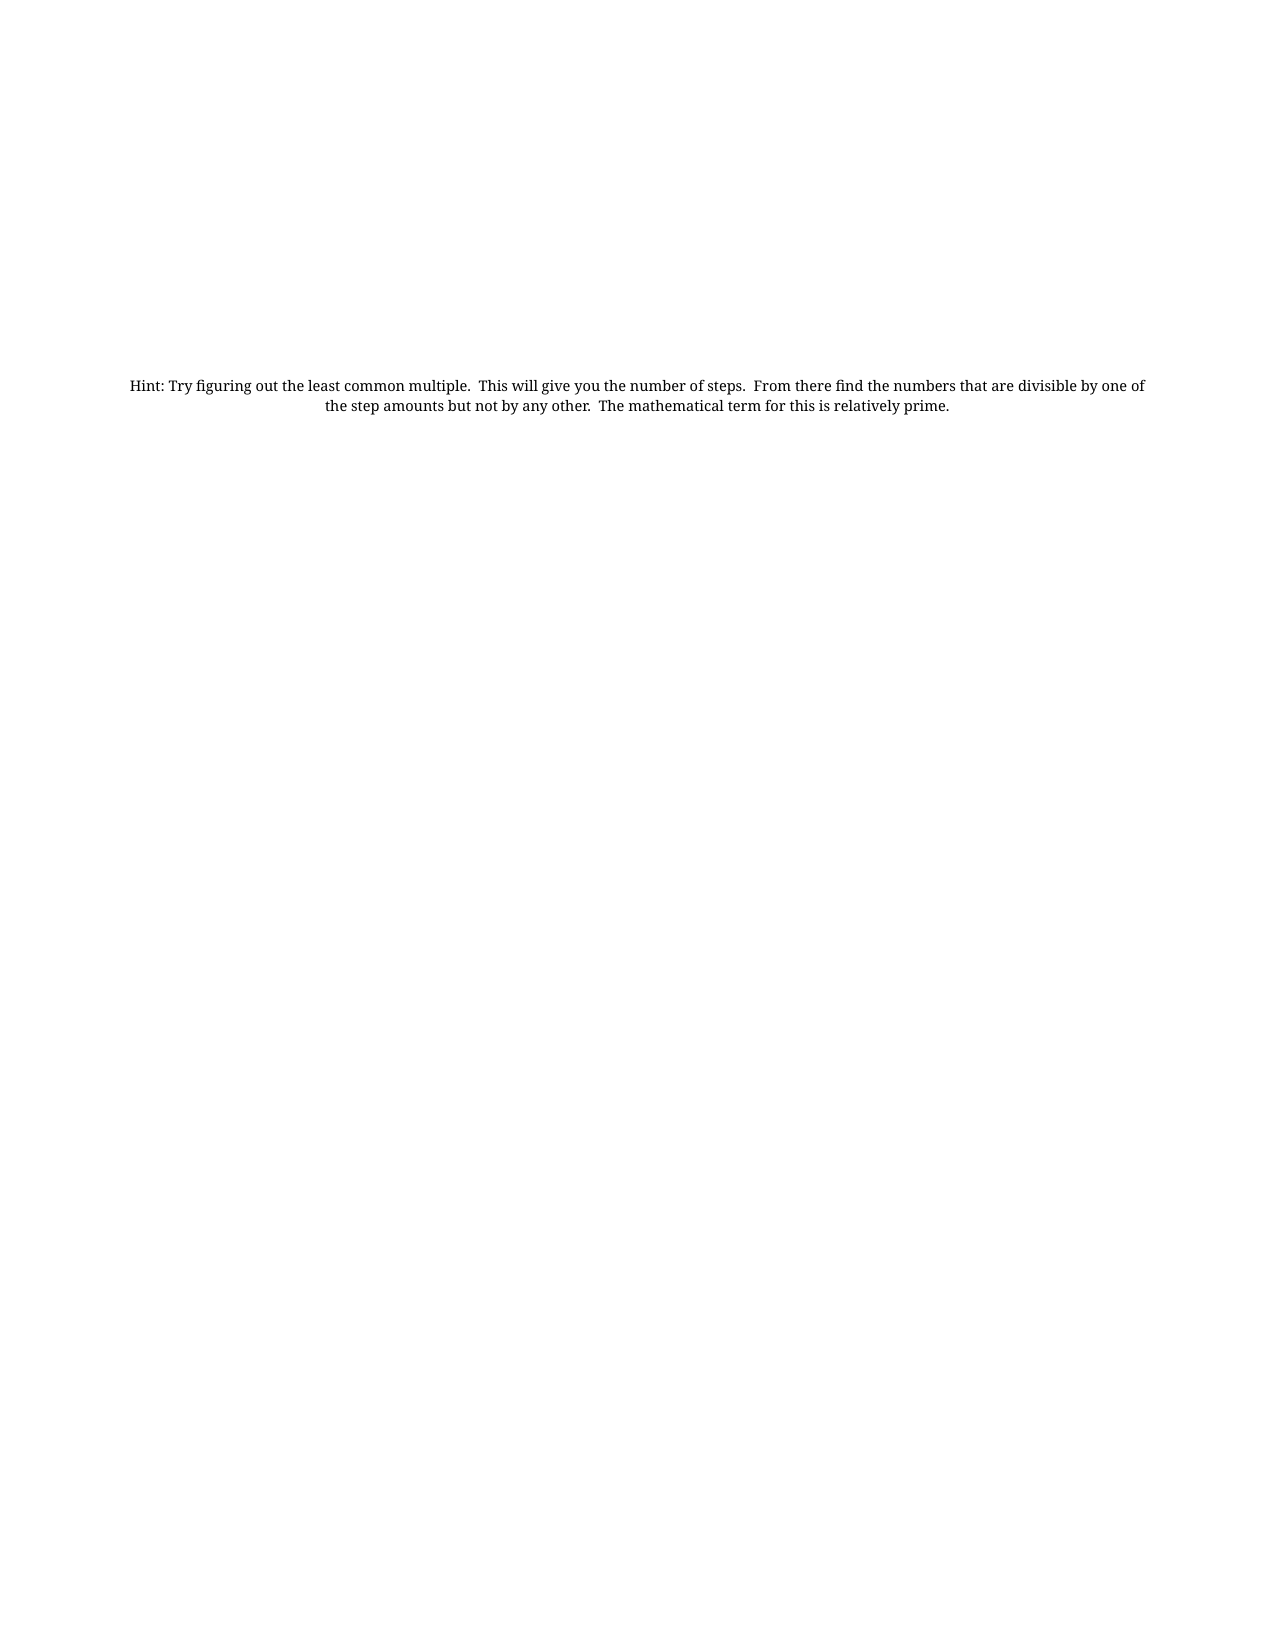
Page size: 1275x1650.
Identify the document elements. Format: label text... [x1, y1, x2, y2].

text Hint: Try figuring out the least common multiple. This will give you the number of steps. From there find the numbers that are divisible by one of the step amounts but not by any other. The mathematical term for this is relatively prime. [118, 376, 1157, 416]
